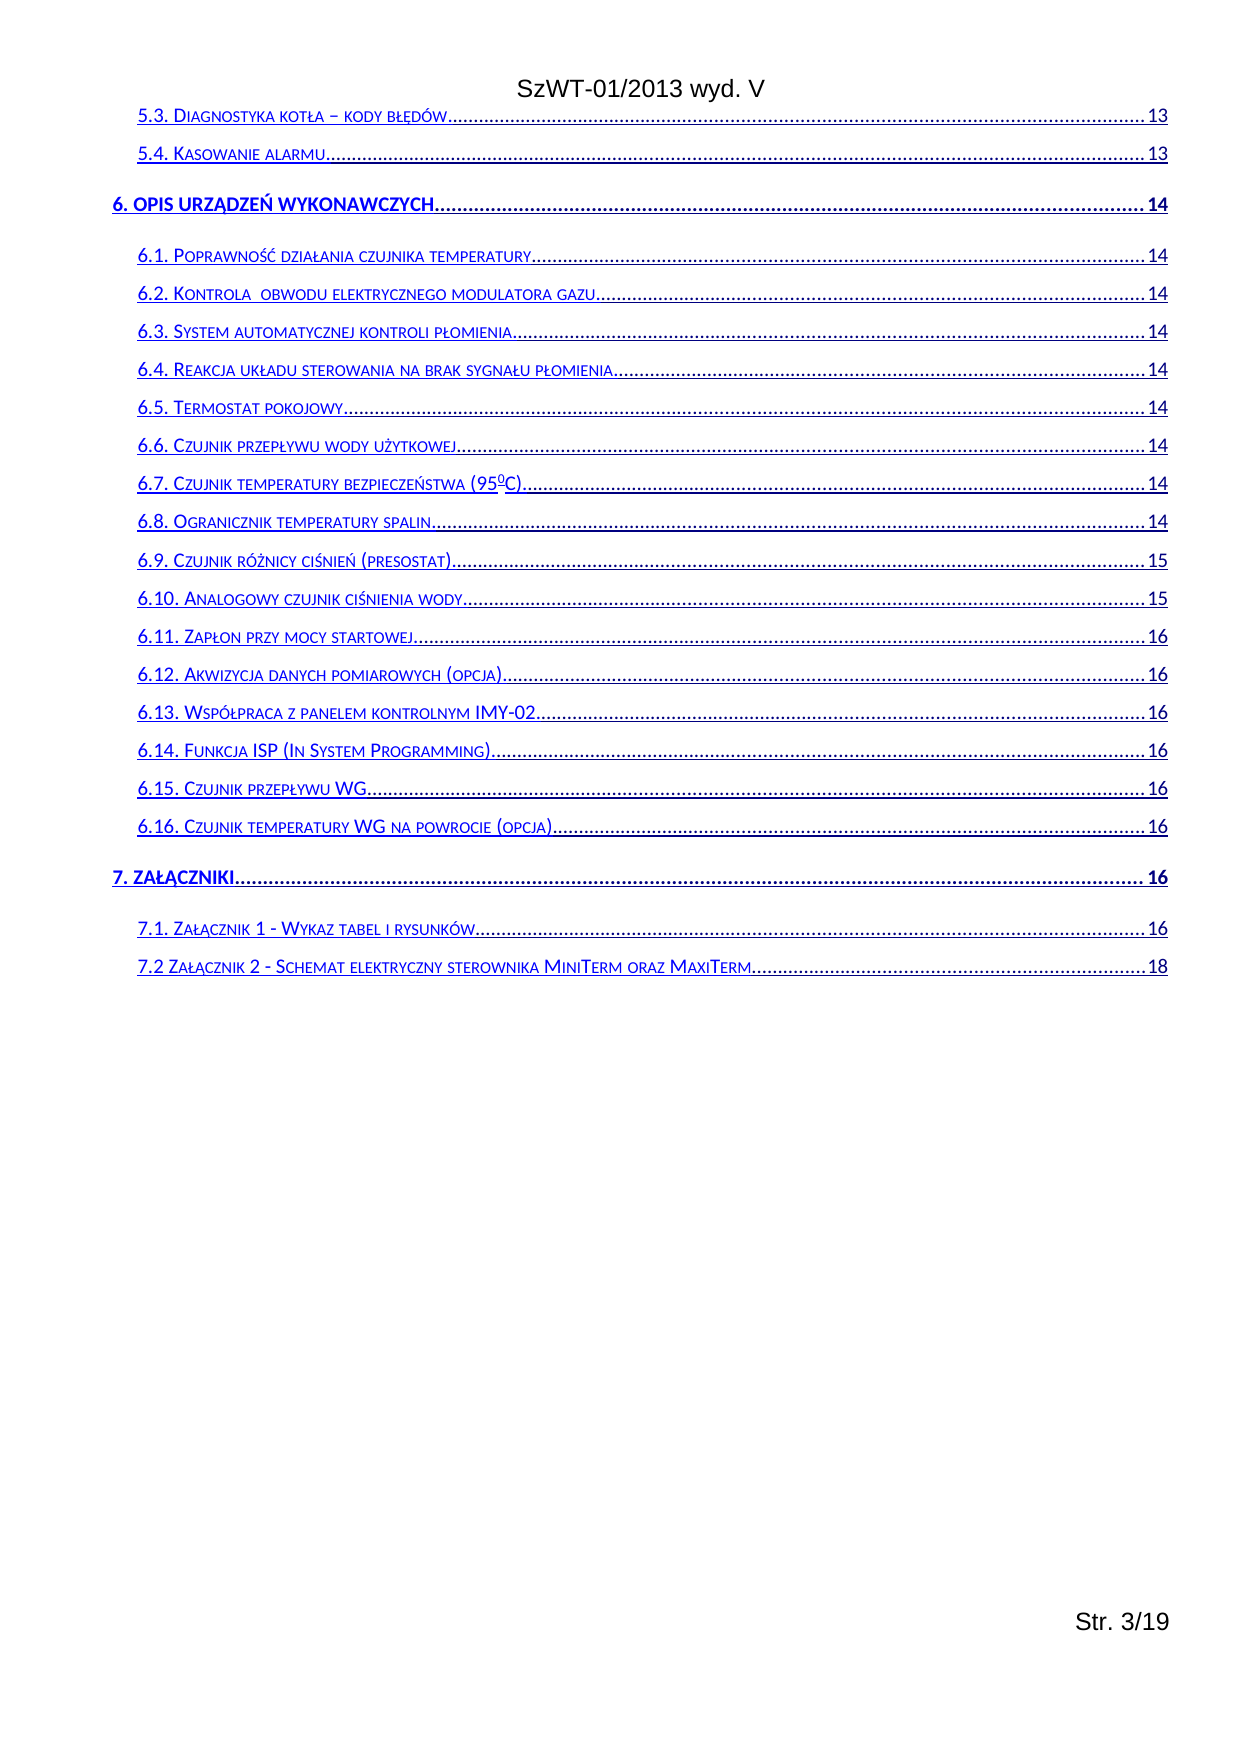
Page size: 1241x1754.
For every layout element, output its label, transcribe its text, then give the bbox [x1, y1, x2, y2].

text 6.16. Czujnik temperatury WG na powrocie (opcja) 16 [137, 814, 1169, 839]
text 7.1. Załącznik 1 - Wykaz tabel i rysunków 16 [137, 915, 1169, 940]
text 6.5. Termostat pokojowy. 14 [137, 394, 1169, 420]
text 6.14. Funkcja ISP (In System Programming). 16 [137, 737, 1169, 763]
text 7. ZAŁĄCZNIKI 16 [112, 864, 1169, 890]
text 6.1. Poprawność działania czujnika temperatury 14 [137, 242, 1169, 267]
text 6.4. Reakcja układu sterowania na brak sygnału płomienia. 14 [137, 356, 1169, 382]
text 6.12. Akwizycja danych pomiarowych (opcja). 16 [137, 661, 1169, 687]
text 6.2. Kontrola obwodu elektrycznego modulatora gazu. 14 [137, 280, 1169, 305]
text 6.10. Analogowy czujnik ciśnienia wody. 15 [137, 585, 1169, 610]
text 6. Opis urządzeń wykonawczych 14 [112, 191, 1169, 217]
text 6.11. Zapłon przy mocy startowej. 16 [137, 623, 1169, 648]
text 6.15. Czujnik przepływu WG 16 [137, 776, 1169, 801]
text 5.4. Kasowanie alarmu. 13 [137, 141, 1169, 166]
text 6.7. Czujnik temperatury bezpieczeństwa (950C). 14 [137, 471, 1169, 496]
text 7.2 Załącznik 2 - Schemat elektryczny sterownika MiniTerm oraz MaxiTerm 18 [137, 953, 1169, 978]
text 6.8. Ogranicznik temperatury spalin. 14 [137, 509, 1169, 534]
text 6.9. Czujnik różnicy ciśnień (presostat). 15 [137, 547, 1169, 572]
text 6.3. System automatycznej kontroli płomienia. 14 [137, 318, 1169, 343]
text 6.6. Czujnik przepływu wody użytkowej 14 [137, 432, 1169, 458]
text 5.3. Diagnostyka kotła – kody błędów. 13 [137, 102, 1169, 128]
text 6.13. Współpraca z panelem kontrolnym IMY-02. 16 [137, 699, 1169, 725]
